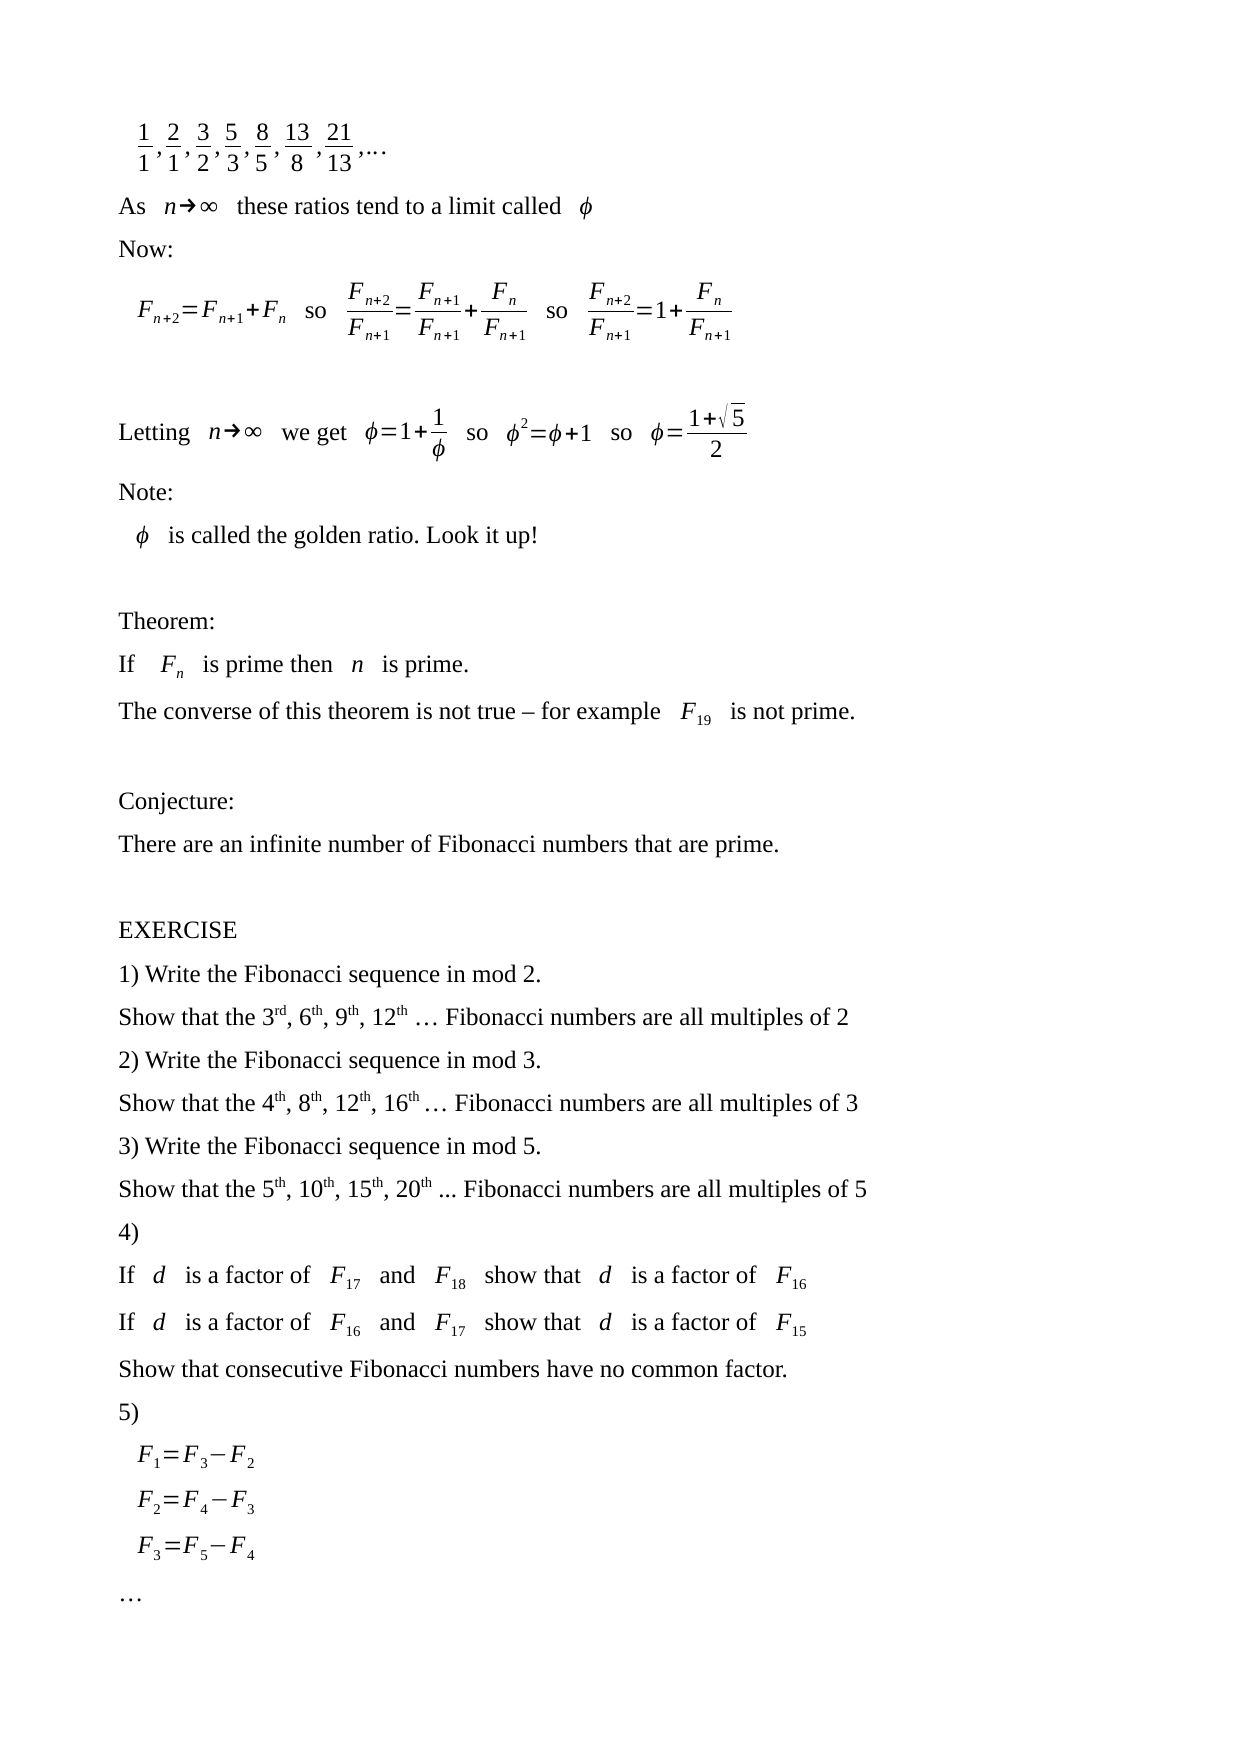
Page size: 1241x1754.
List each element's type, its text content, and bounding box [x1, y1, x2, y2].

text is called the golden ratio. Look it up! [118, 520, 1122, 549]
text … [118, 1578, 1122, 1606]
text Lettingwe getsoso [118, 402, 1122, 463]
text Show that the 5th, 10th, 15th, 20th ... Fibonacci numbers are all multiples of 5 [118, 1174, 1122, 1203]
text 1) Write the Fibonacci sequence in mod 2. [118, 959, 1122, 987]
text Show that consecutive Fibonacci numbers have no common factor. [118, 1354, 1122, 1383]
text 5) [118, 1397, 1122, 1426]
text 2) Write the Fibonacci sequence in mod 3. [118, 1045, 1122, 1074]
text Note: [118, 477, 1122, 506]
text 3) Write the Fibonacci sequence in mod 5. [118, 1131, 1122, 1160]
text EXERCISE [118, 916, 1122, 944]
text Conjecture: [118, 786, 1122, 815]
text Asthese ratios tend to a limit called [118, 191, 1122, 220]
text The converse of this theorem is not true – for exampleis not prime. [118, 696, 1122, 729]
text Ifis a factor ofandshow thatis a factor of [118, 1307, 1122, 1340]
text Show that the 4th, 8th, 12th, 16th … Fibonacci numbers are all multiples of 3 [118, 1088, 1122, 1117]
text There are an infinite number of Fibonacci numbers that are prime. [118, 829, 1122, 858]
text If is prime thenis prime. [118, 649, 1122, 682]
text Ifis a factor ofandshow thatis a factor of [118, 1261, 1122, 1293]
text soso [118, 278, 1122, 344]
text Now: [118, 234, 1122, 263]
text Show that the 3rd, 6th, 9th, 12th … Fibonacci numbers are all multiples of 2 [118, 1002, 1122, 1031]
text 4) [118, 1217, 1122, 1246]
text Theorem: [118, 606, 1122, 635]
